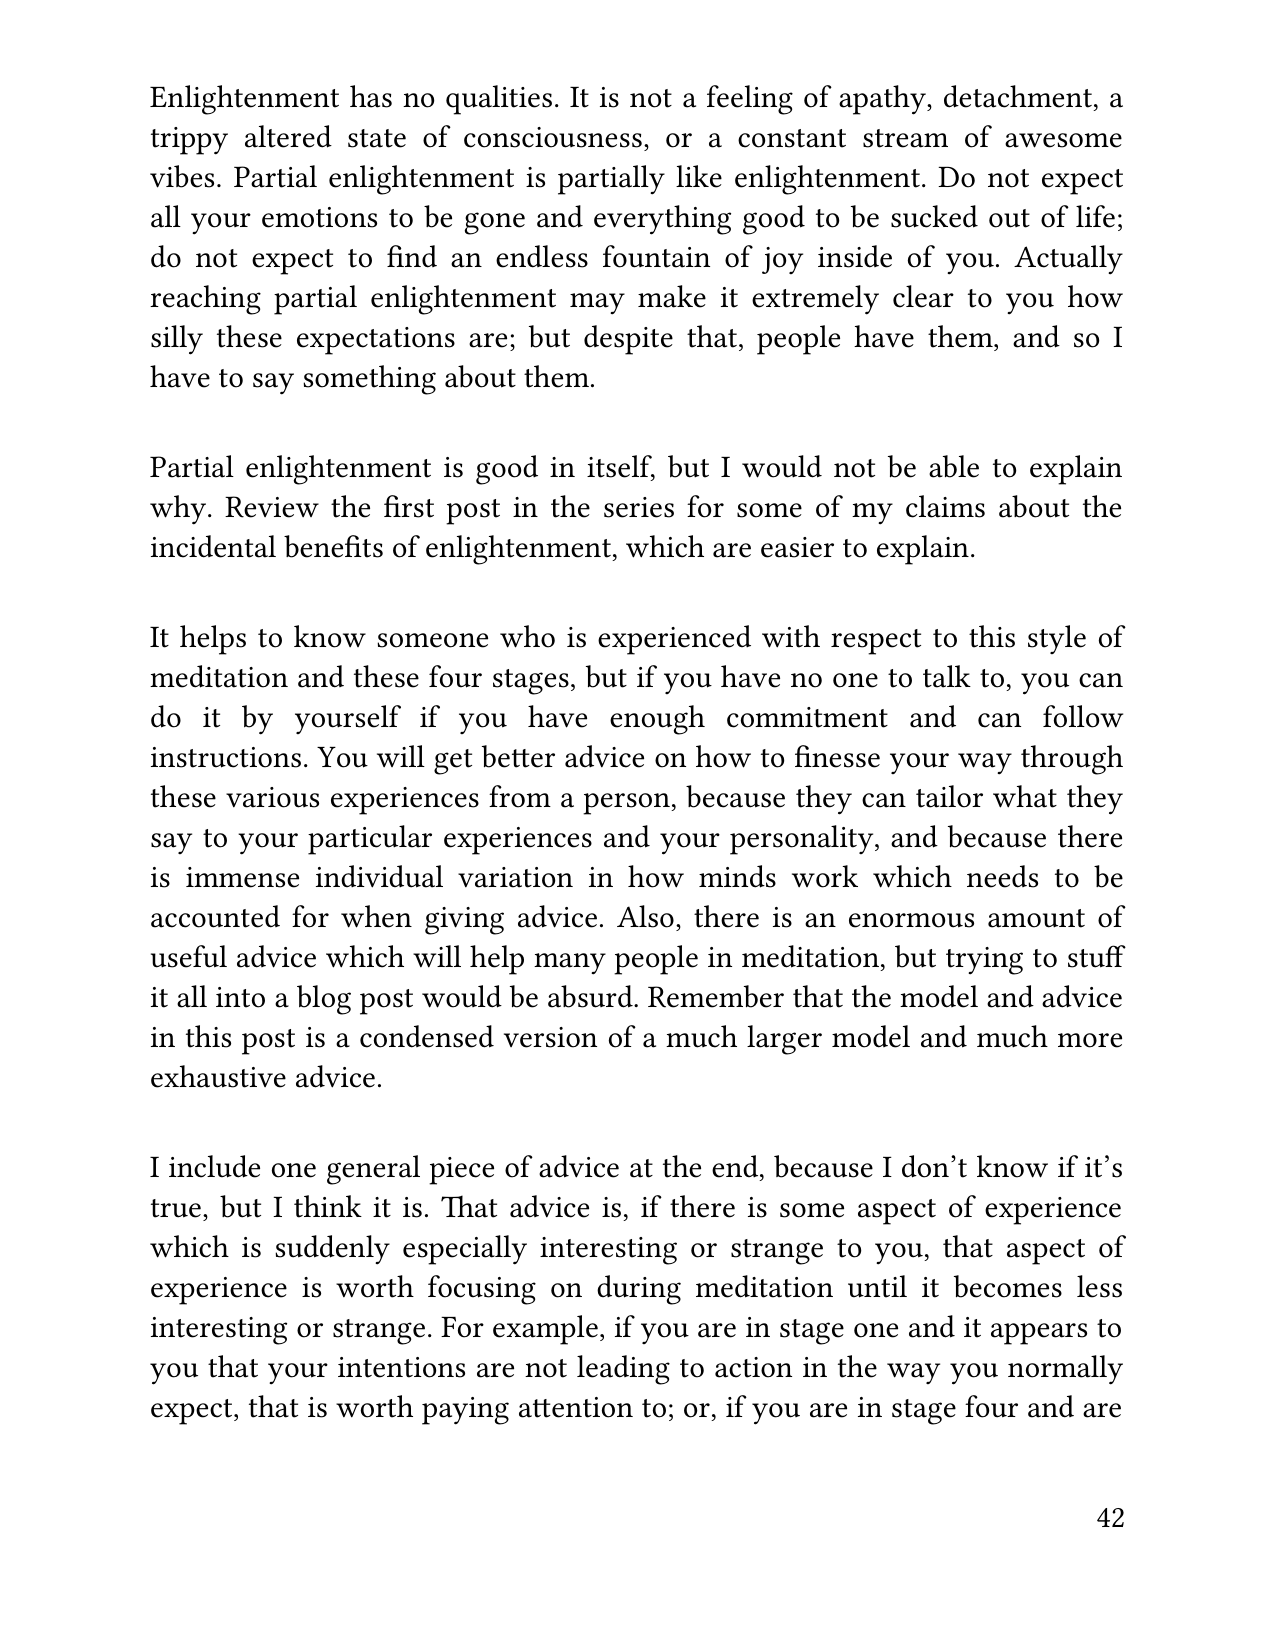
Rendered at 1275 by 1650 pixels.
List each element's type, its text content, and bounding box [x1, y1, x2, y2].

text Partial enlightenment is good in itself, but I would not be able to explain why. Review the first post in the series for some of my claims about the incidental benefits of enlightenment, which are easier to explain. [150, 445, 1125, 565]
text Enlightenment has no qualities. It is not a feeling of apathy, detachment, a trippy altered state of consciousness, or a constant stream of awesome vibes. Partial enlightenment is partially like enlightenment. Do not expect all your emotions to be gone and everything good to be sucked out of life; do not expect to find an endless fountain of joy inside of you. Actually reaching partial enlightenment may make it extremely clear to you how silly these expectations are; but despite that, people have them, and so I have to say something about them. [150, 75, 1125, 395]
text It helps to know someone who is experienced with respect to this style of meditation and these four stages, but if you have no one to talk to, you can do it by yourself if you have enough commitment and can follow instructions. You will get better advice on how to finesse your way through these various experiences from a person, because they can tailor what they say to your particular experiences and your personality, and because there is immense individual variation in how minds work which needs to be accounted for when giving advice. Also, there is an enormous amount of useful advice which will help many people in meditation, but trying to stuff it all into a blog post would be absurd. Remember that the model and advice in this post is a condensed version of a much larger model and much more exhaustive advice. [150, 615, 1125, 1095]
text I include one general piece of advice at the end, because I don’t know if it’s true, but I think it is. That advice is, if there is some aspect of experience which is suddenly especially interesting or strange to you, that aspect of experience is worth focusing on during meditation until it becomes less interesting or strange. For example, if you are in stage one and it appears to you that your intentions are not leading to action in the way you normally expect, that is worth paying attention to; or, if you are in stage four and are [150, 1145, 1125, 1425]
